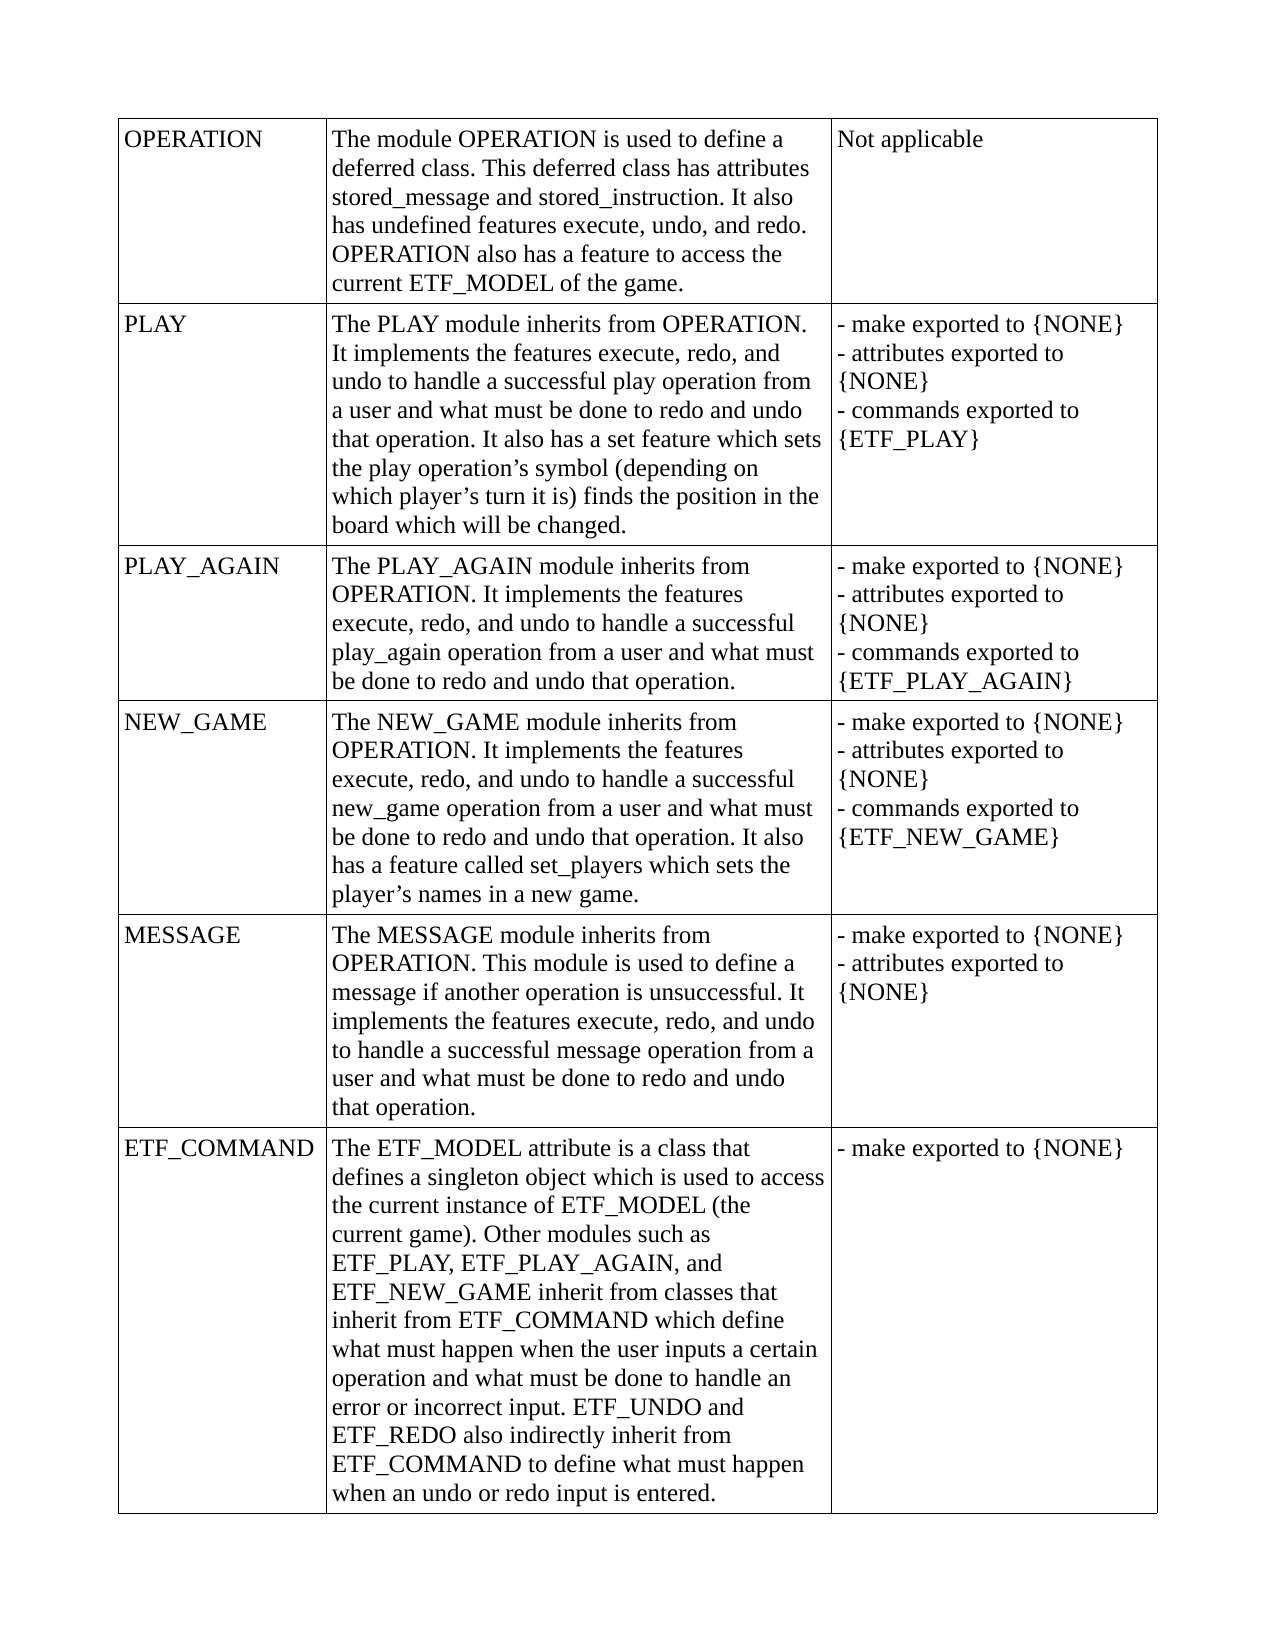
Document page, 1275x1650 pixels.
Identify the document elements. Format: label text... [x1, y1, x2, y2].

table_cell - make exported to {NONE} - attributes exported to {NONE} - commands exported to {ETF_NEW_GAME} [832, 701, 1157, 913]
table_cell The NEW_GAME module inherits from OPERATION. It implements the features execute, redo, and undo to handle a successful new_game operation from a user and what must be done to redo and undo that operation. It also has a feature called set_players which sets the player’s names in a new game. [327, 701, 831, 913]
table_cell - make exported to {NONE} - attributes exported to {NONE} - commands exported to {ETF_PLAY} [832, 304, 1157, 544]
table_cell The ETF_MODEL attribute is a class that defines a singleton object which is used to access the current instance of ETF_MODEL (the current game). Other modules such as ETF_PLAY, ETF_PLAY_AGAIN, and ETF_NEW_GAME inherit from classes that inherit from ETF_COMMAND which define what must happen when the user inputs a certain operation and what must be done to handle an error or incorrect input. ETF_UNDO and ETF_REDO also indirectly inherit from ETF_COMMAND to define what must happen when an undo or redo input is entered. [327, 1128, 831, 1512]
table_cell - make exported to {NONE} [832, 1128, 1157, 1512]
table_cell The MESSAGE module inherits from OPERATION. This module is used to define a message if another operation is unsuccessful. It implements the features execute, redo, and undo to handle a successful message operation from a user and what must be done to redo and undo that operation. [327, 915, 831, 1127]
table_cell PLAY_AGAIN [119, 546, 326, 700]
table_cell - make exported to {NONE} - attributes exported to {NONE} - commands exported to {ETF_PLAY_AGAIN} [832, 546, 1157, 700]
table_cell The PLAY_AGAIN module inherits from OPERATION. It implements the features execute, redo, and undo to handle a successful play_again operation from a user and what must be done to redo and undo that operation. [327, 546, 831, 700]
table_cell Not applicable [832, 119, 1157, 303]
table_cell The PLAY module inherits from OPERATION. It implements the features execute, redo, and undo to handle a successful play operation from a user and what must be done to redo and undo that operation. It also has a set feature which sets the play operation’s symbol (depending on which player’s turn it is) finds the position in the board which will be changed. [327, 304, 831, 544]
table_cell OPERATION [119, 119, 326, 303]
table_cell ETF_COMMAND [119, 1128, 326, 1512]
table_cell - make exported to {NONE} - attributes exported to {NONE} [832, 915, 1157, 1127]
table_cell PLAY [119, 304, 326, 544]
table_cell MESSAGE [119, 915, 326, 1127]
table_cell NEW_GAME [119, 701, 326, 913]
table_cell The module OPERATION is used to define a deferred class. This deferred class has attributes stored_message and stored_instruction. It also has undefined features execute, undo, and redo. OPERATION also has a feature to access the current ETF_MODEL of the game. [327, 119, 831, 303]
